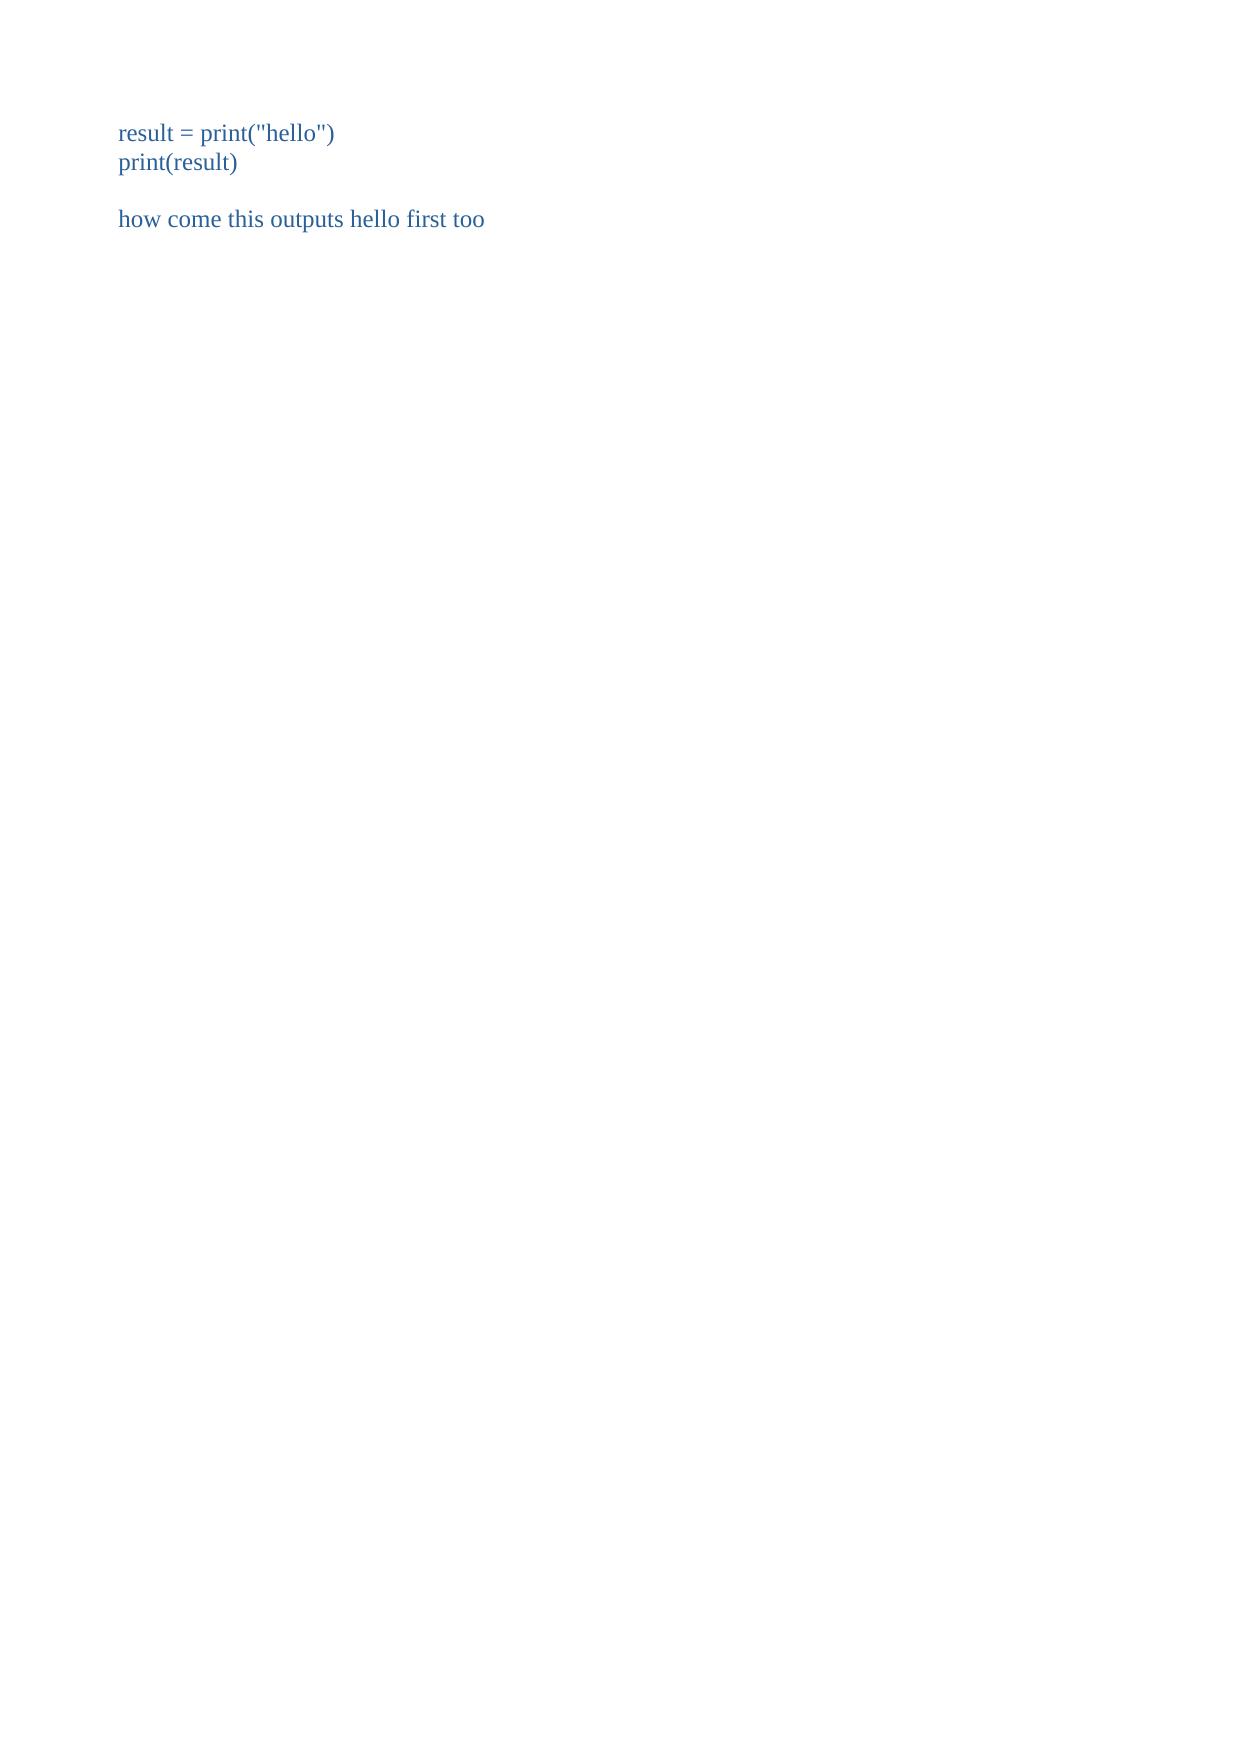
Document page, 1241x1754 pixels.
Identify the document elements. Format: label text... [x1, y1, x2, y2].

text how come this outputs hello first too [118, 204, 1122, 233]
text result = print("hello") [118, 118, 1122, 147]
text print(result) [118, 147, 1122, 176]
